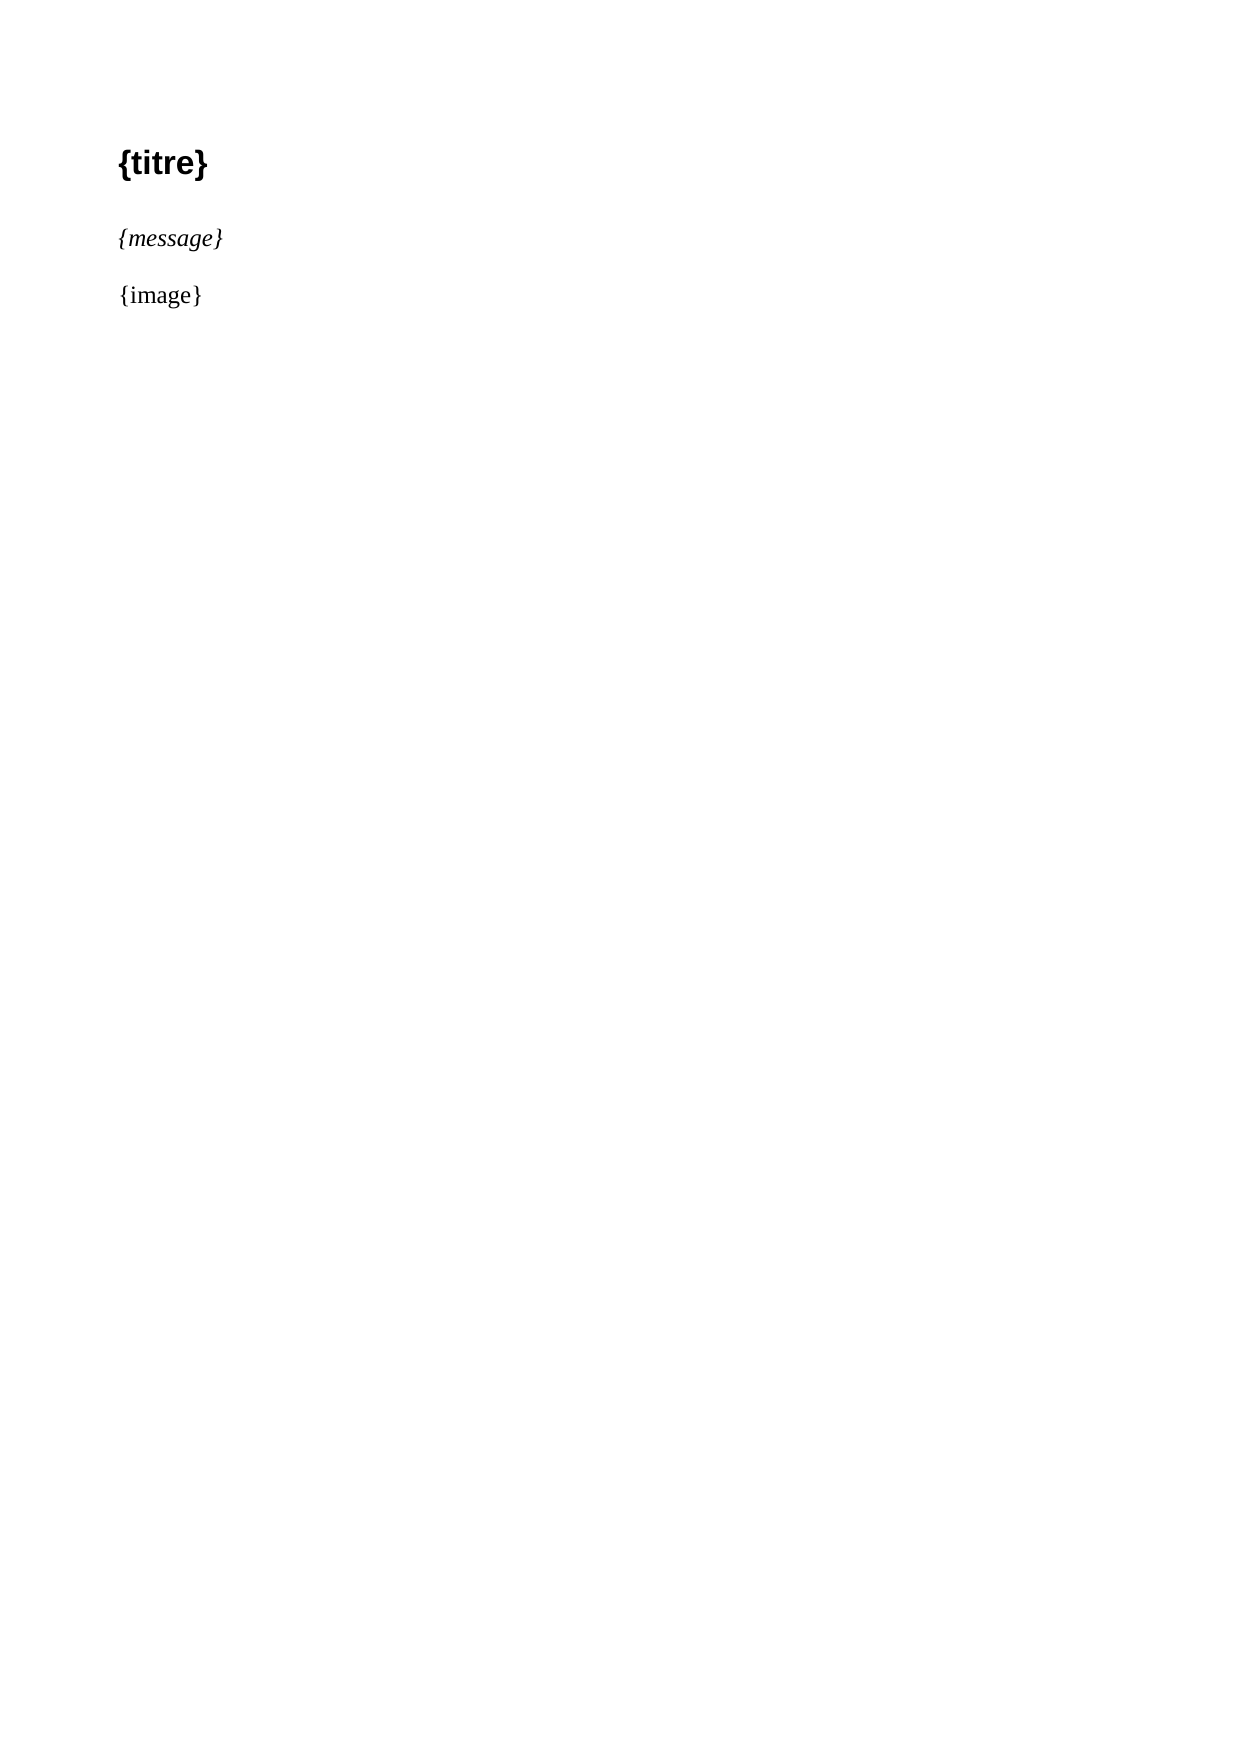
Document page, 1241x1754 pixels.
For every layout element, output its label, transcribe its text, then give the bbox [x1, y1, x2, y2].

text {image} [118, 281, 1122, 309]
subtitle {titre} [118, 143, 1122, 182]
text {message} [118, 223, 1122, 252]
